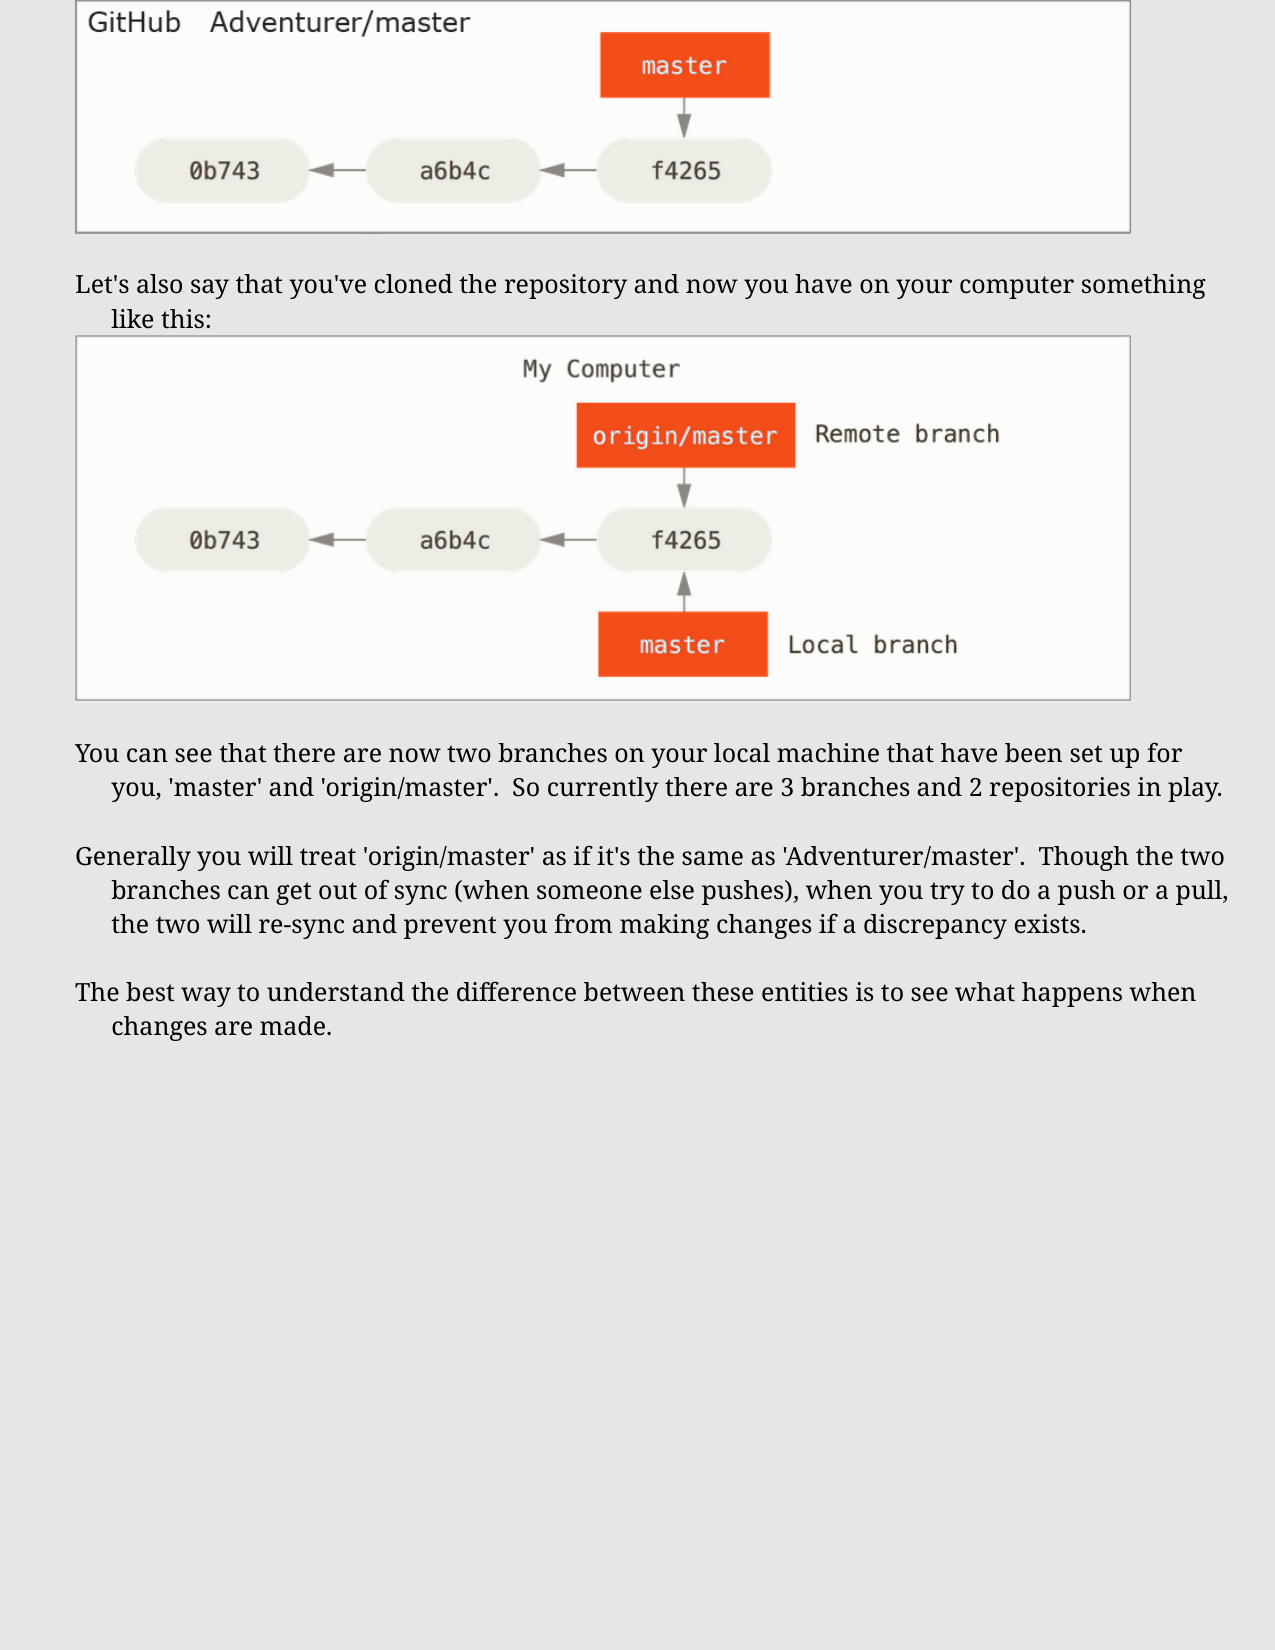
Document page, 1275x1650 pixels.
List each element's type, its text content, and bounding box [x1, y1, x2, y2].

text You can see that there are now two branches on your local machine that have been set up for you, 'master' and 'origin/master'. So currently there are 3 branches and 2 repositories in play. [75, 736, 1239, 804]
picture [75, 0, 1132, 234]
picture [75, 335, 1132, 702]
text Generally you will treat 'origin/master' as if it's the same as 'Adventurer/master'. Though the two branches can get out of sync (when someone else pushes), when you try to do a push or a pull, the two will re-sync and prevent you from making changes if a discrepancy exists. [75, 838, 1239, 940]
text Let's also say that you've cloned the repository and now you have on your computer something like this: [75, 267, 1239, 335]
text The best way to understand the difference between these entities is to see what happens when changes are made. [75, 974, 1239, 1043]
